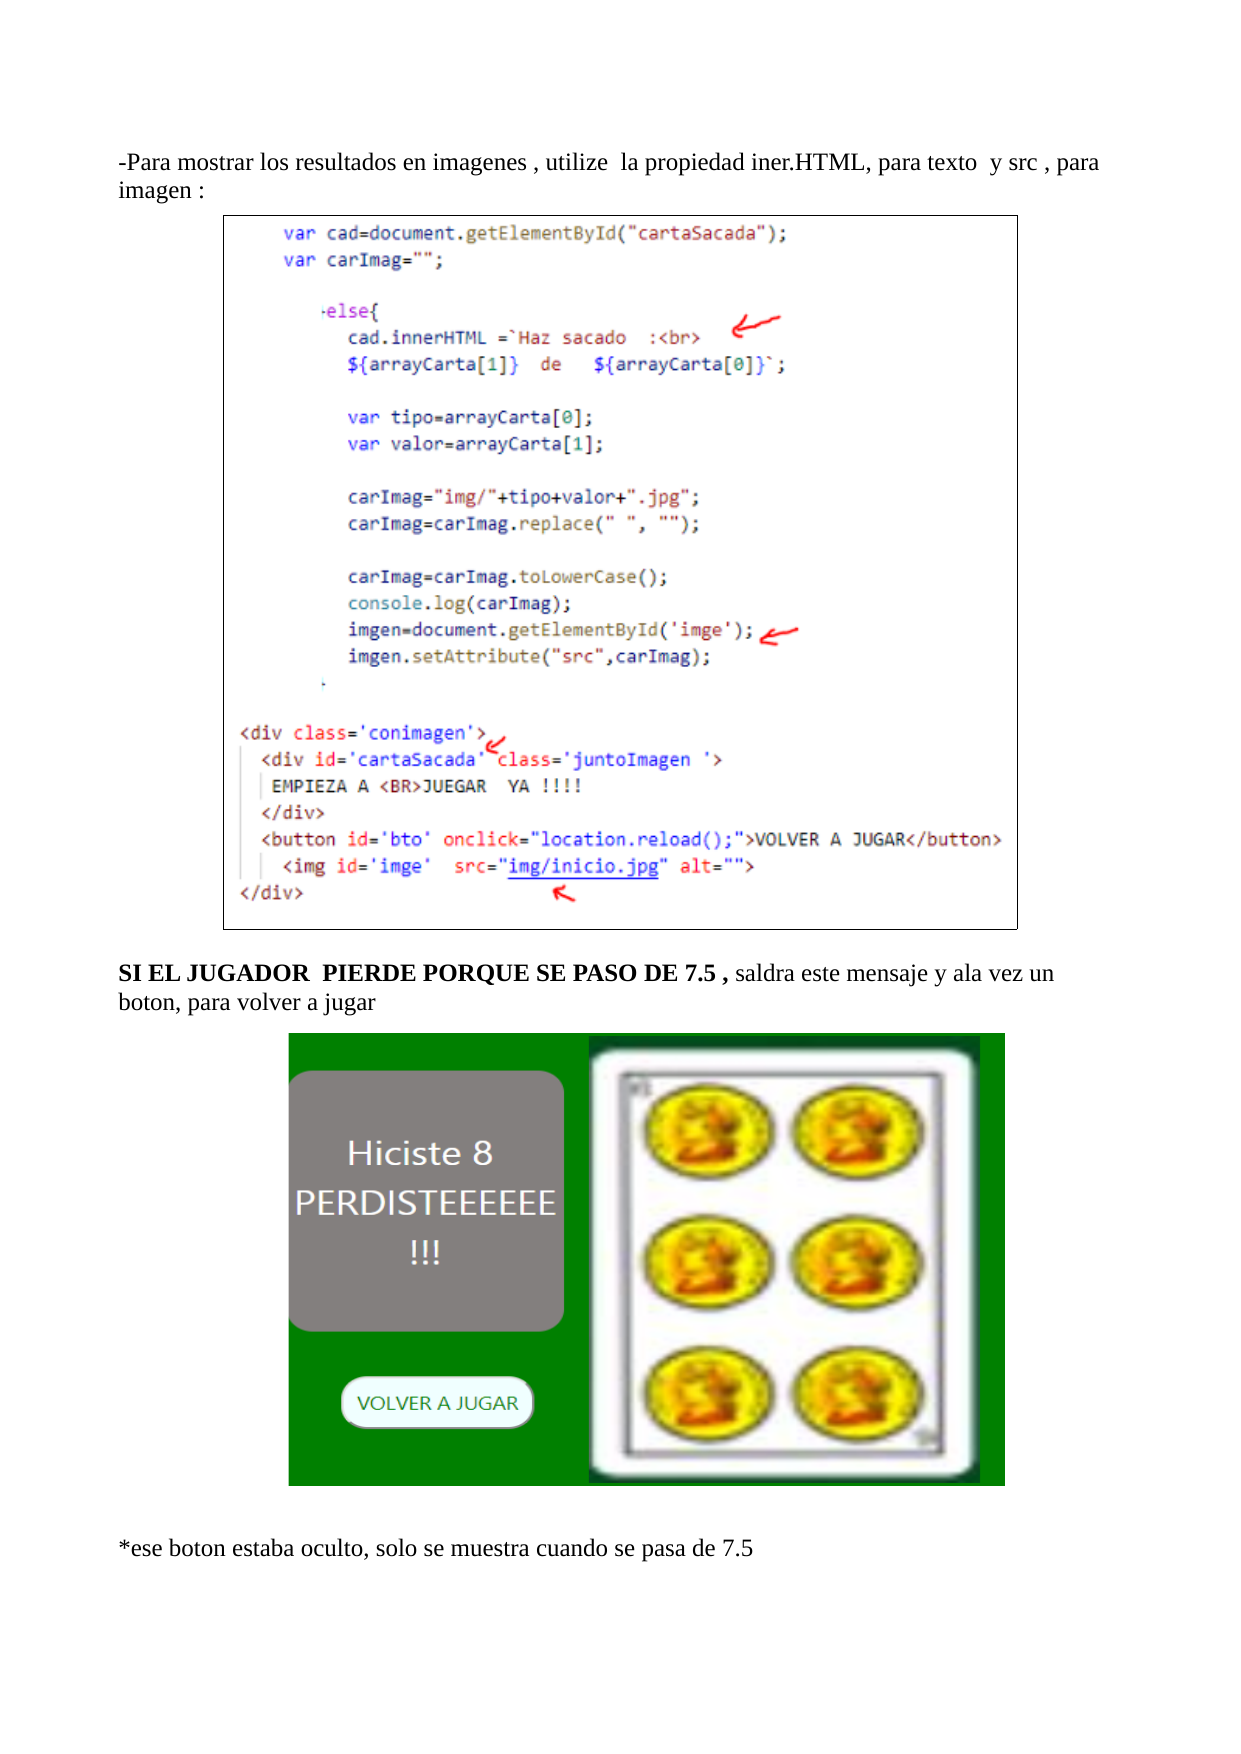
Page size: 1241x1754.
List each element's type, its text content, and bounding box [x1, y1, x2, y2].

picture [288, 1033, 1005, 1486]
text *ese boton estaba oculto, solo se muestra cuando se pasa de 7.5 [118, 1533, 1122, 1562]
picture [226, 218, 1014, 926]
text -Para mostrar los resultados en imagenes , utilize la propiedad iner.HTML, para texto y src , para imagen : [118, 147, 1122, 204]
text SI EL JUGADOR PIERDE PORQUE SE PASO DE 7.5 , saldra este mensaje y ala vez un boton, para volver a jugar [118, 958, 1122, 1015]
